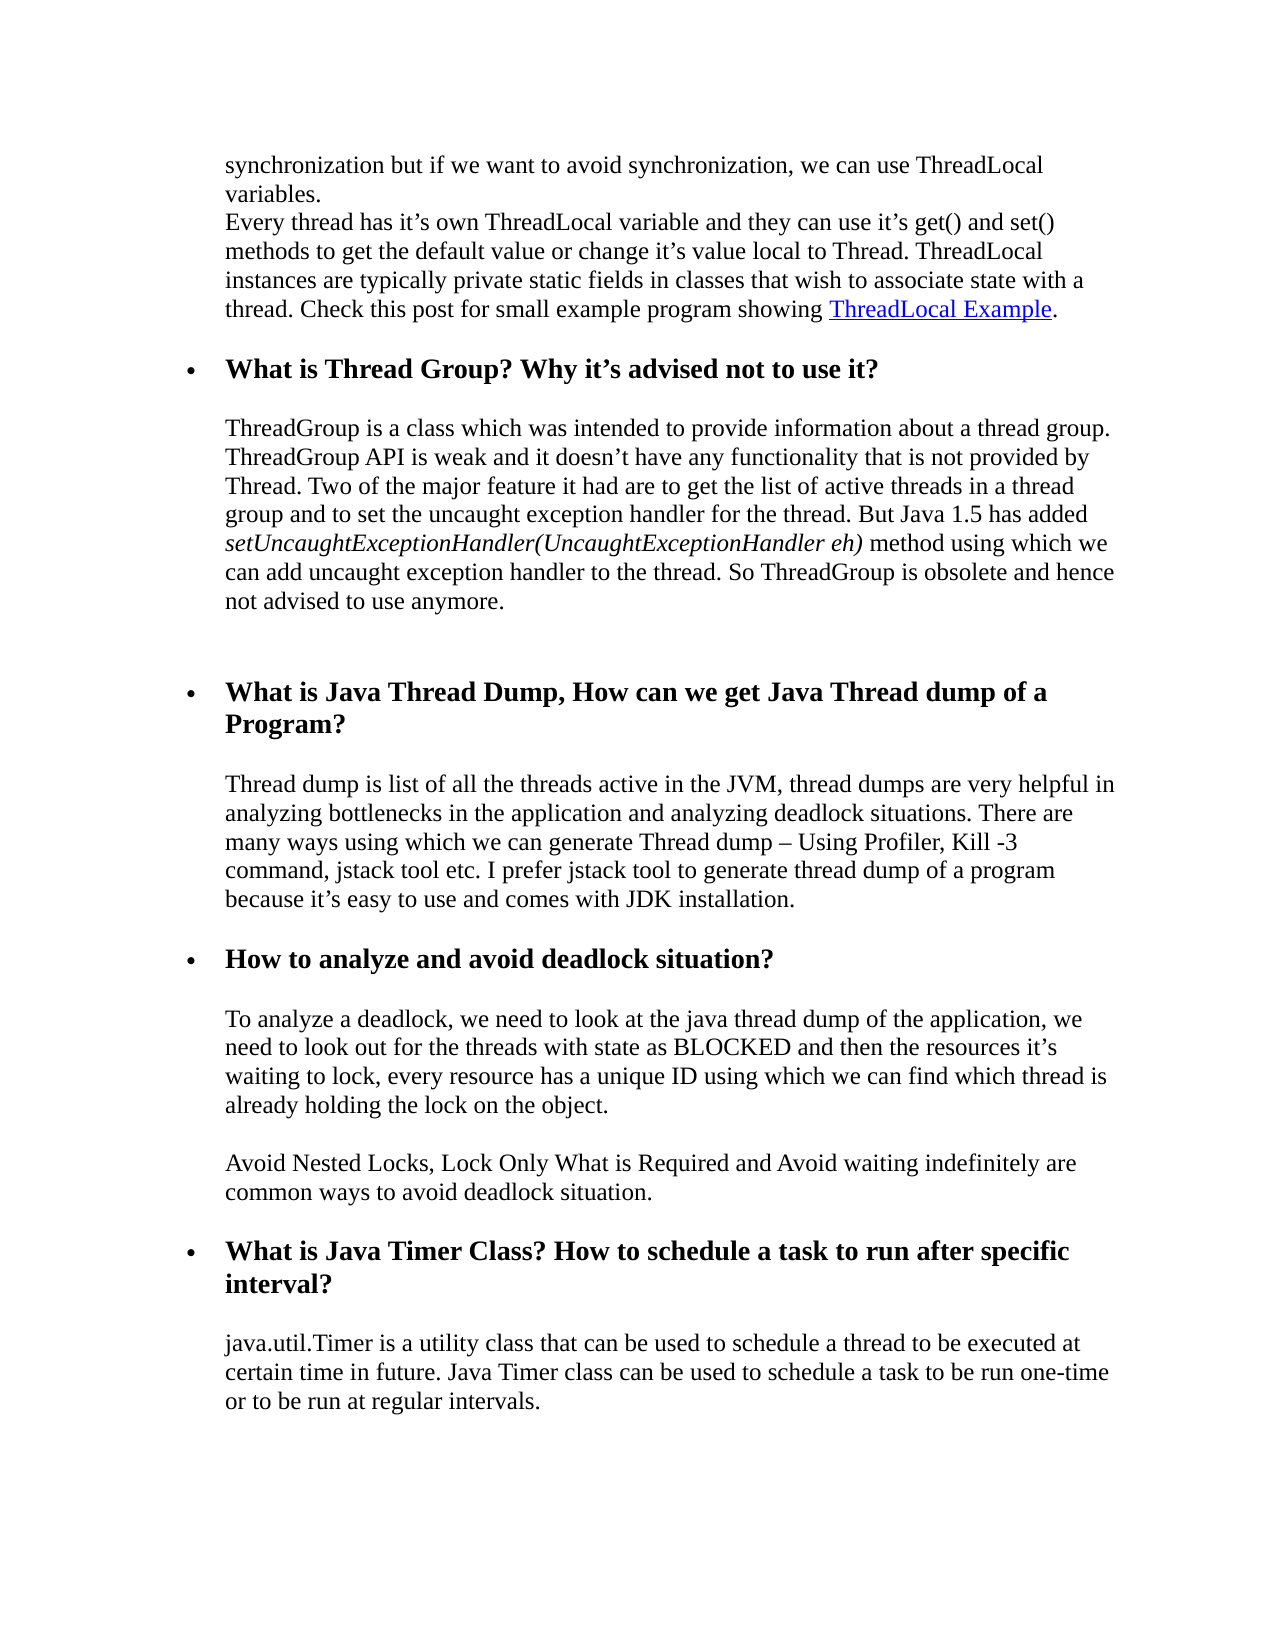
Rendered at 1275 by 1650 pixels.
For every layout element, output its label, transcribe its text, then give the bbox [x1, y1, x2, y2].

text To analyze a deadlock, we need to look at the java thread dump of the application, we need to look out for the threads with state as BLOCKED and then the resources it’s waiting to lock, every resource has a unique ID using which we can find which thread is already holding the lock on the object. [225, 1004, 1125, 1119]
text Thread dump is list of all the threads active in the JVM, thread dumps are very helpful in analyzing bottlenecks in the application and analyzing deadlock situations. There are many ways using which we can generate Thread dump – Using Profiler, Kill -3 command, jstack tool etc. I prefer jstack tool to generate thread dump of a program because it’s easy to use and comes with JDK installation. [225, 769, 1125, 913]
subtitle What is Thread Group? Why it’s advised not to use it? [187, 352, 1125, 384]
subtitle How to analyze and avoid deadlock situation? [187, 942, 1125, 974]
subtitle What is Java Thread Dump, How can we get Java Thread dump of a Program? [187, 675, 1125, 740]
text synchronization but if we want to avoid synchronization, we can use ThreadLocal variables. Every thread has it’s own ThreadLocal variable and they can use it’s get() and set() methods to get the default value or change it’s value local to Thread. ThreadLocal instances are typically private static fields in classes that wish to associate state with a thread. Check this post for small example program showing ThreadLocal Example. [225, 150, 1125, 322]
text ThreadGroup is a class which was intended to provide information about a thread group. ThreadGroup API is weak and it doesn’t have any functionality that is not provided by Thread. Two of the major feature it had are to get the list of active threads in a thread group and to set the uncaught exception handler for the thread. But Java 1.5 has added setUncaughtExceptionHandler(UncaughtExceptionHandler eh) method using which we can add uncaught exception handler to the thread. So ThreadGroup is obsolete and hence not advised to use anymore. [225, 413, 1125, 614]
text java.util.Timer is a utility class that can be used to schedule a thread to be executed at certain time in future. Java Timer class can be used to schedule a task to be run one-time or to be run at regular intervals. [225, 1328, 1125, 1415]
text Avoid Nested Locks, Lock Only What is Required and Avoid waiting indefinitely are common ways to avoid deadlock situation. [225, 1148, 1125, 1205]
subtitle What is Java Timer Class? How to schedule a task to run after specific interval? [187, 1234, 1125, 1299]
